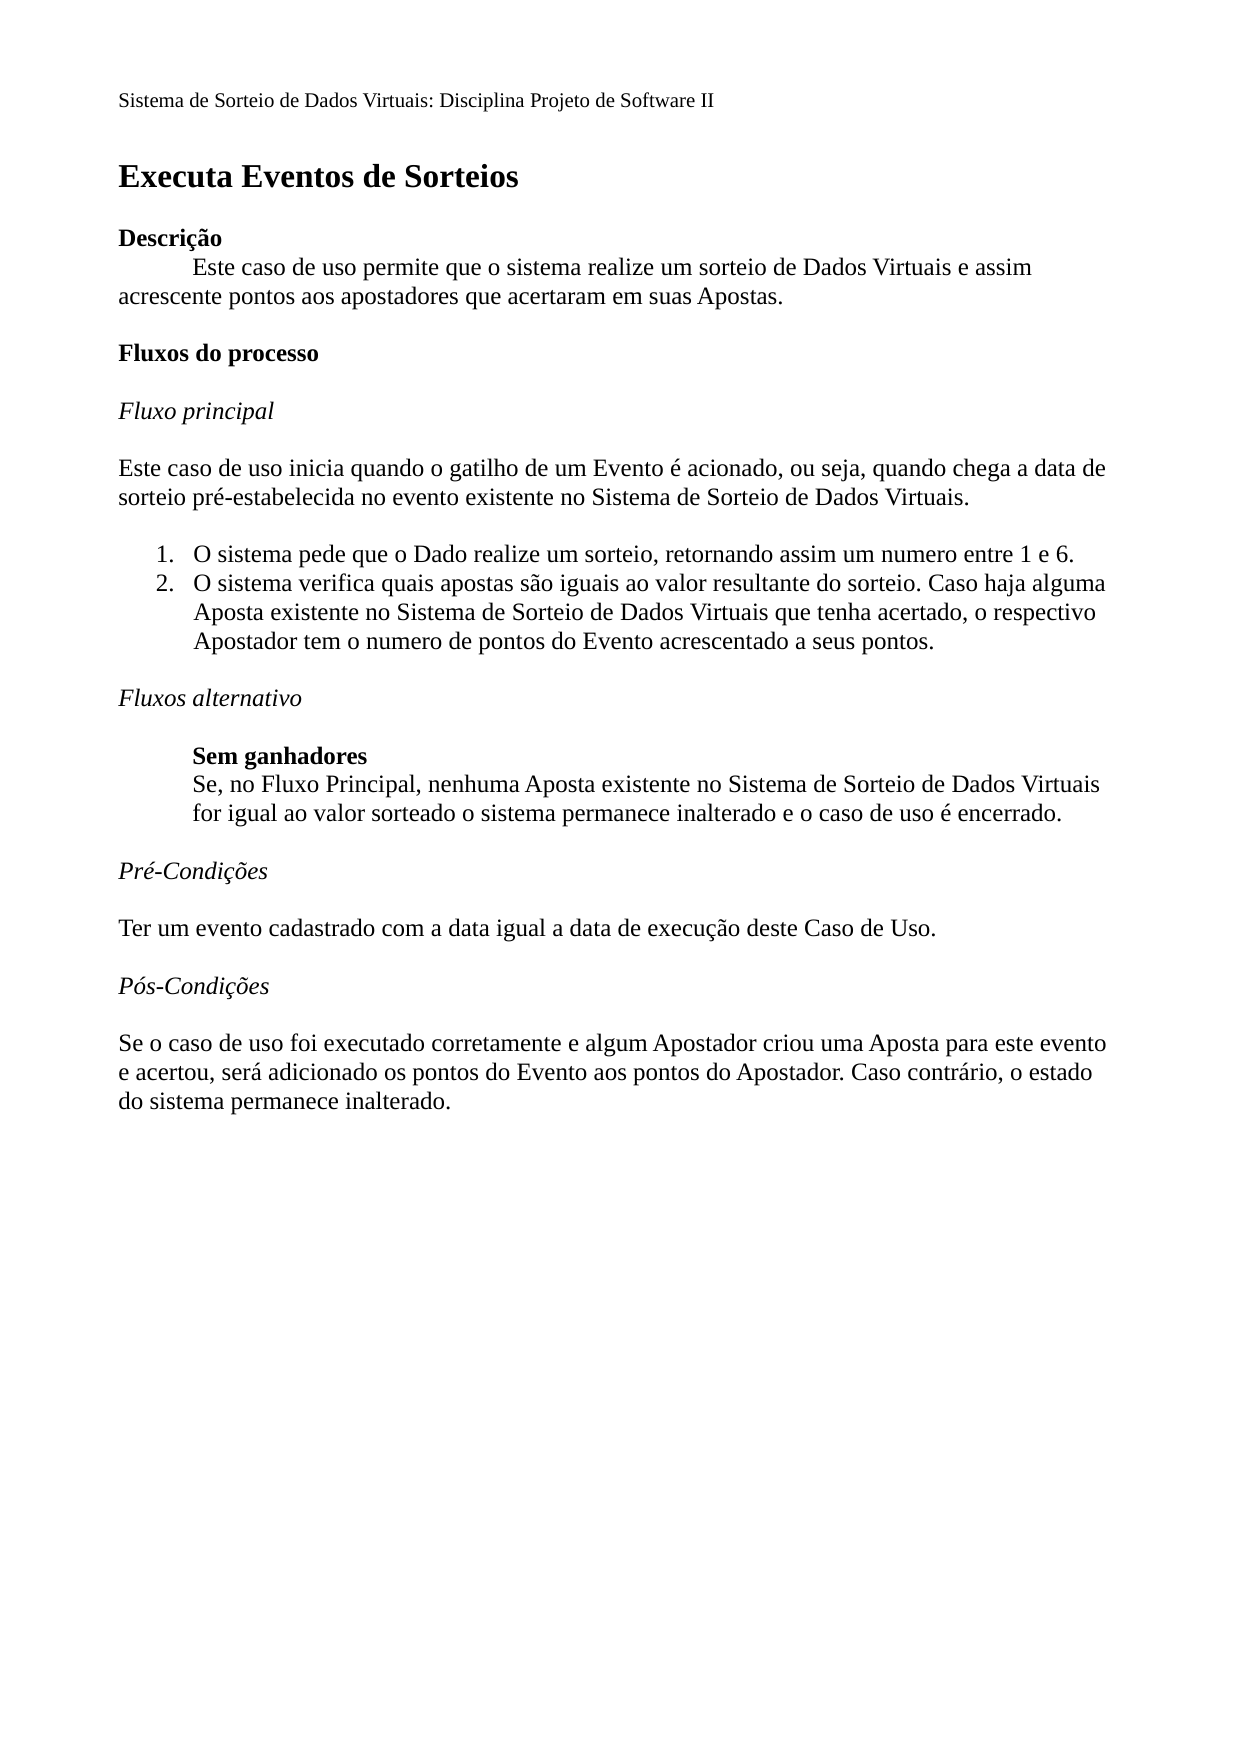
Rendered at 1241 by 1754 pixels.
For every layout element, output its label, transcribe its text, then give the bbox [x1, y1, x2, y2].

text Descrição [118, 223, 1122, 252]
text Se, no Fluxo Principal, nenhuma Aposta existente no Sistema de Sorteio de Dados Virtuais for igual ao valor sorteado o sistema permanece inalterado e o caso de uso é encerrado. [118, 769, 1122, 827]
text Fluxo principal [118, 396, 1122, 424]
list O sistema pede que o Dado realize um sorteio, retornando assim um numero entre 1 e 6. [156, 539, 1122, 568]
text Fluxos alternativo [118, 683, 1122, 712]
text Fluxos do processo [118, 338, 1122, 367]
text Pós-Condições [118, 971, 1122, 999]
text Este caso de uso inicia quando o gatilho de um Evento é acionado, ou seja, quando chega a data de sorteio pré-estabelecida no evento existente no Sistema de Sorteio de Dados Virtuais. [118, 453, 1122, 511]
text Este caso de uso permite que o sistema realize um sorteio de Dados Virtuais e assim acrescente pontos aos apostadores que acertaram em suas Apostas. [118, 252, 1122, 309]
list O sistema verifica quais apostas são iguais ao valor resultante do sorteio. Caso haja alguma Aposta existente no Sistema de Sorteio de Dados Virtuais que tenha acertado, o respectivo Apostador tem o numero de pontos do Evento acrescentado a seus pontos. [156, 568, 1122, 654]
text Sem ganhadores [118, 741, 1122, 769]
text Ter um evento cadastrado com a data igual a data de execução deste Caso de Uso. [118, 913, 1122, 942]
text Se o caso de uso foi executado corretamente e algum Apostador criou uma Aposta para este evento e acertou, será adicionado os pontos do Evento aos pontos do Apostador. Caso contrário, o estado do sistema permanece inalterado. [118, 1028, 1122, 1114]
text Executa Eventos de Sorteios [118, 156, 1122, 194]
text Pré-Condições [118, 856, 1122, 884]
